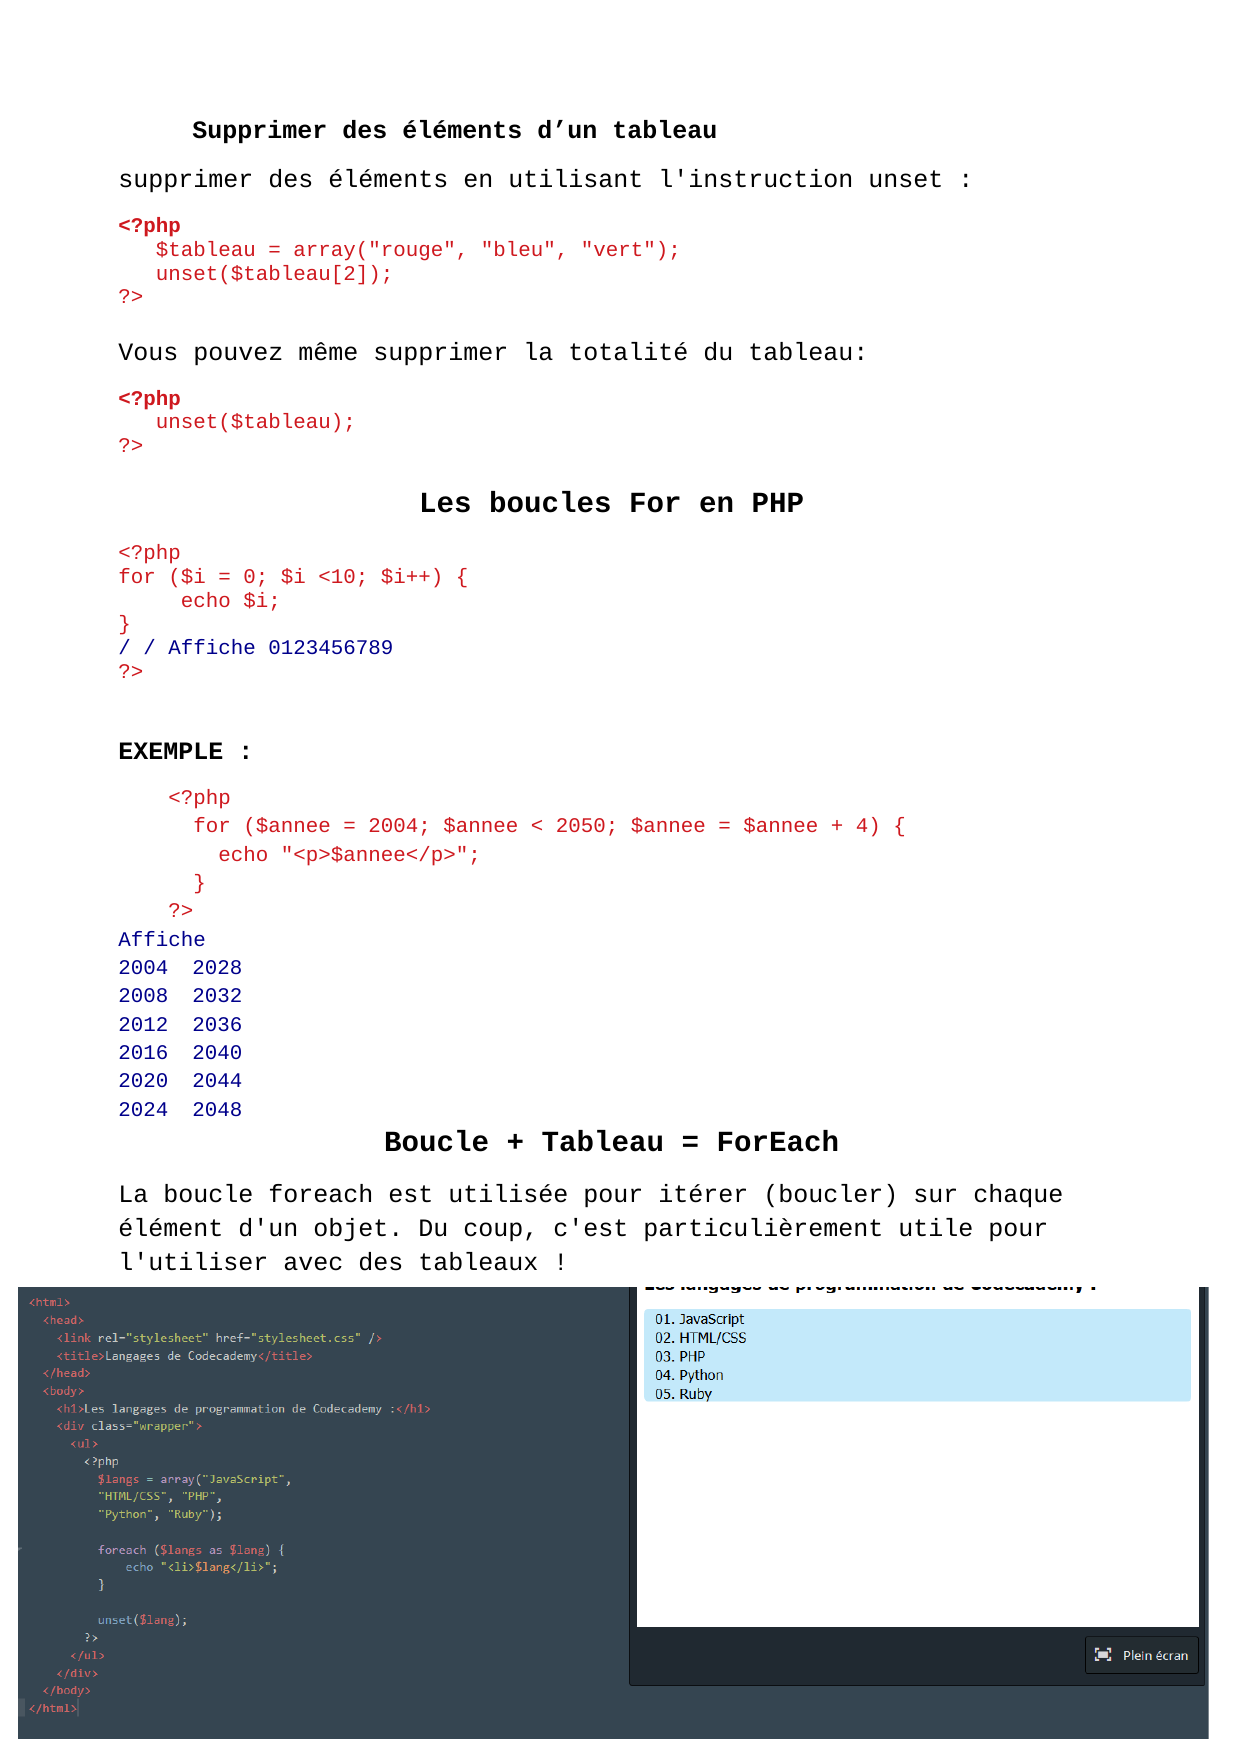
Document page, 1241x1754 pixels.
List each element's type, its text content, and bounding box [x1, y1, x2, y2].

text Boucle + Tableau = ForEach [118, 1127, 1122, 1160]
text 2008 2032 [118, 985, 1122, 1009]
text echo "<p>$annee</p>"; [118, 844, 1122, 867]
text } [118, 872, 1122, 896]
text $tableau = array("rouge", "bleu", "vert"); [118, 239, 1122, 262]
text for ($i = 0; $i <10; $i++) { [118, 566, 1122, 590]
text } [118, 613, 1122, 637]
text La boucle foreach est utilisée pour itérer (boucler) sur chaque élément d'un objet. Du coup, c'est particulièrement utile pour l'utiliser avec des tableaux ! [118, 1181, 1122, 1277]
text Affiche [118, 929, 1122, 952]
text <?php [118, 542, 1122, 566]
text ?> [118, 435, 1122, 459]
text 2020 2044 [118, 1070, 1122, 1094]
text for ($annee = 2004; $annee < 2050; $annee = $annee + 4) { [118, 815, 1122, 839]
text / / Affiche 0123456789 [118, 637, 1122, 661]
text EXEMPLE : [118, 738, 1122, 767]
text 2012 2036 [118, 1014, 1122, 1037]
text ?> [118, 286, 1122, 310]
text 2016 2040 [118, 1042, 1122, 1066]
text unset($tableau); [118, 411, 1122, 435]
text unset($tableau[2]); [118, 262, 1122, 286]
text <?php [118, 388, 1122, 411]
text ?> [118, 900, 1122, 924]
text <?php [118, 215, 1122, 239]
text Les boucles For en PHP [118, 488, 1122, 521]
text supprimer des éléments en utilisant l'instruction unset : [118, 167, 1122, 195]
text echo $i; [118, 590, 1122, 613]
text 2004 2028 [118, 957, 1122, 981]
text ?> [118, 661, 1122, 684]
text Vous pouvez même supprimer la totalité du tableau: [118, 339, 1122, 368]
picture [18, 1287, 1209, 1739]
text 2024 2048 [118, 1099, 1122, 1122]
text <?php [118, 787, 1122, 811]
text Supprimer des éléments d’un tableau [118, 118, 1122, 146]
